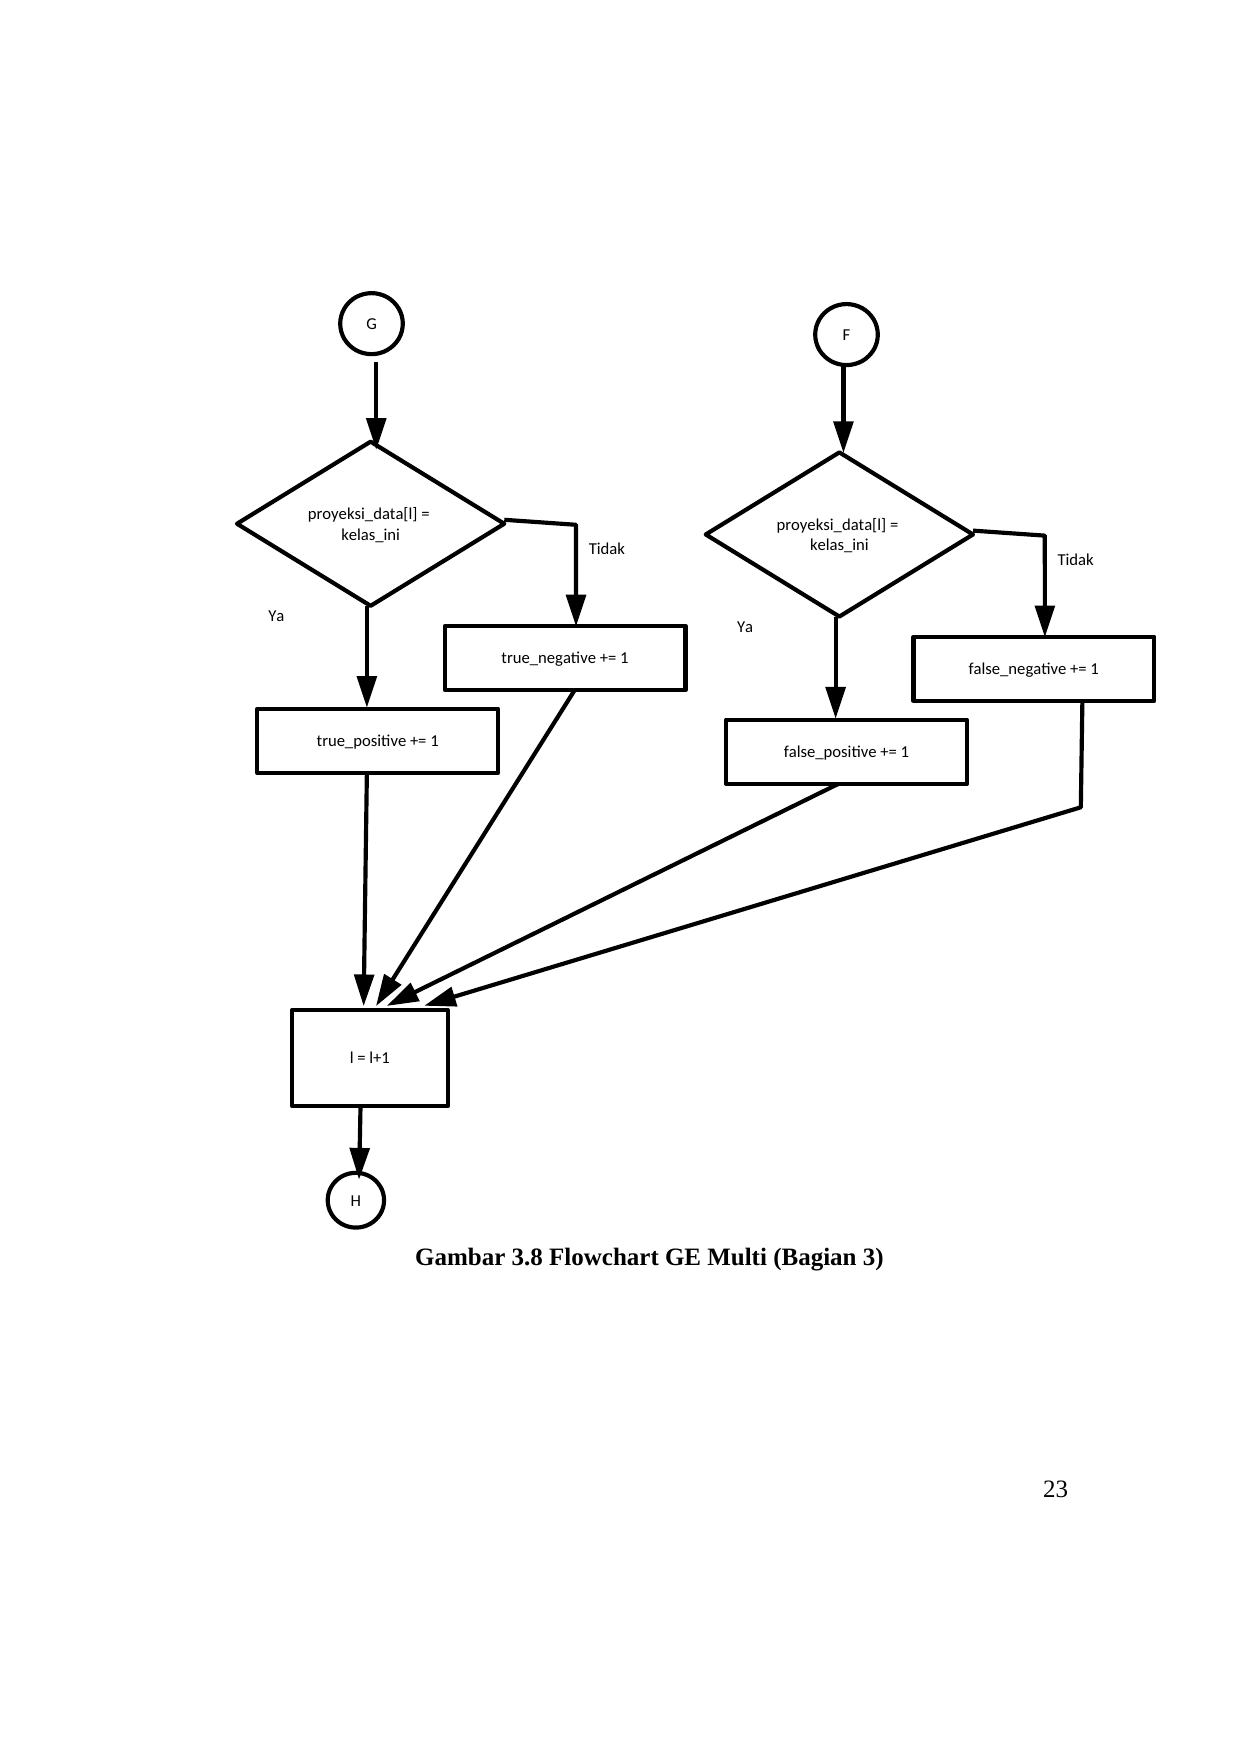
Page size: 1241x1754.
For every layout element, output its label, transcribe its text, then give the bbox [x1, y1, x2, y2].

text Gambar 3.8 Flowchart GE Multi (Bagian 3) [236, 1242, 1068, 1271]
